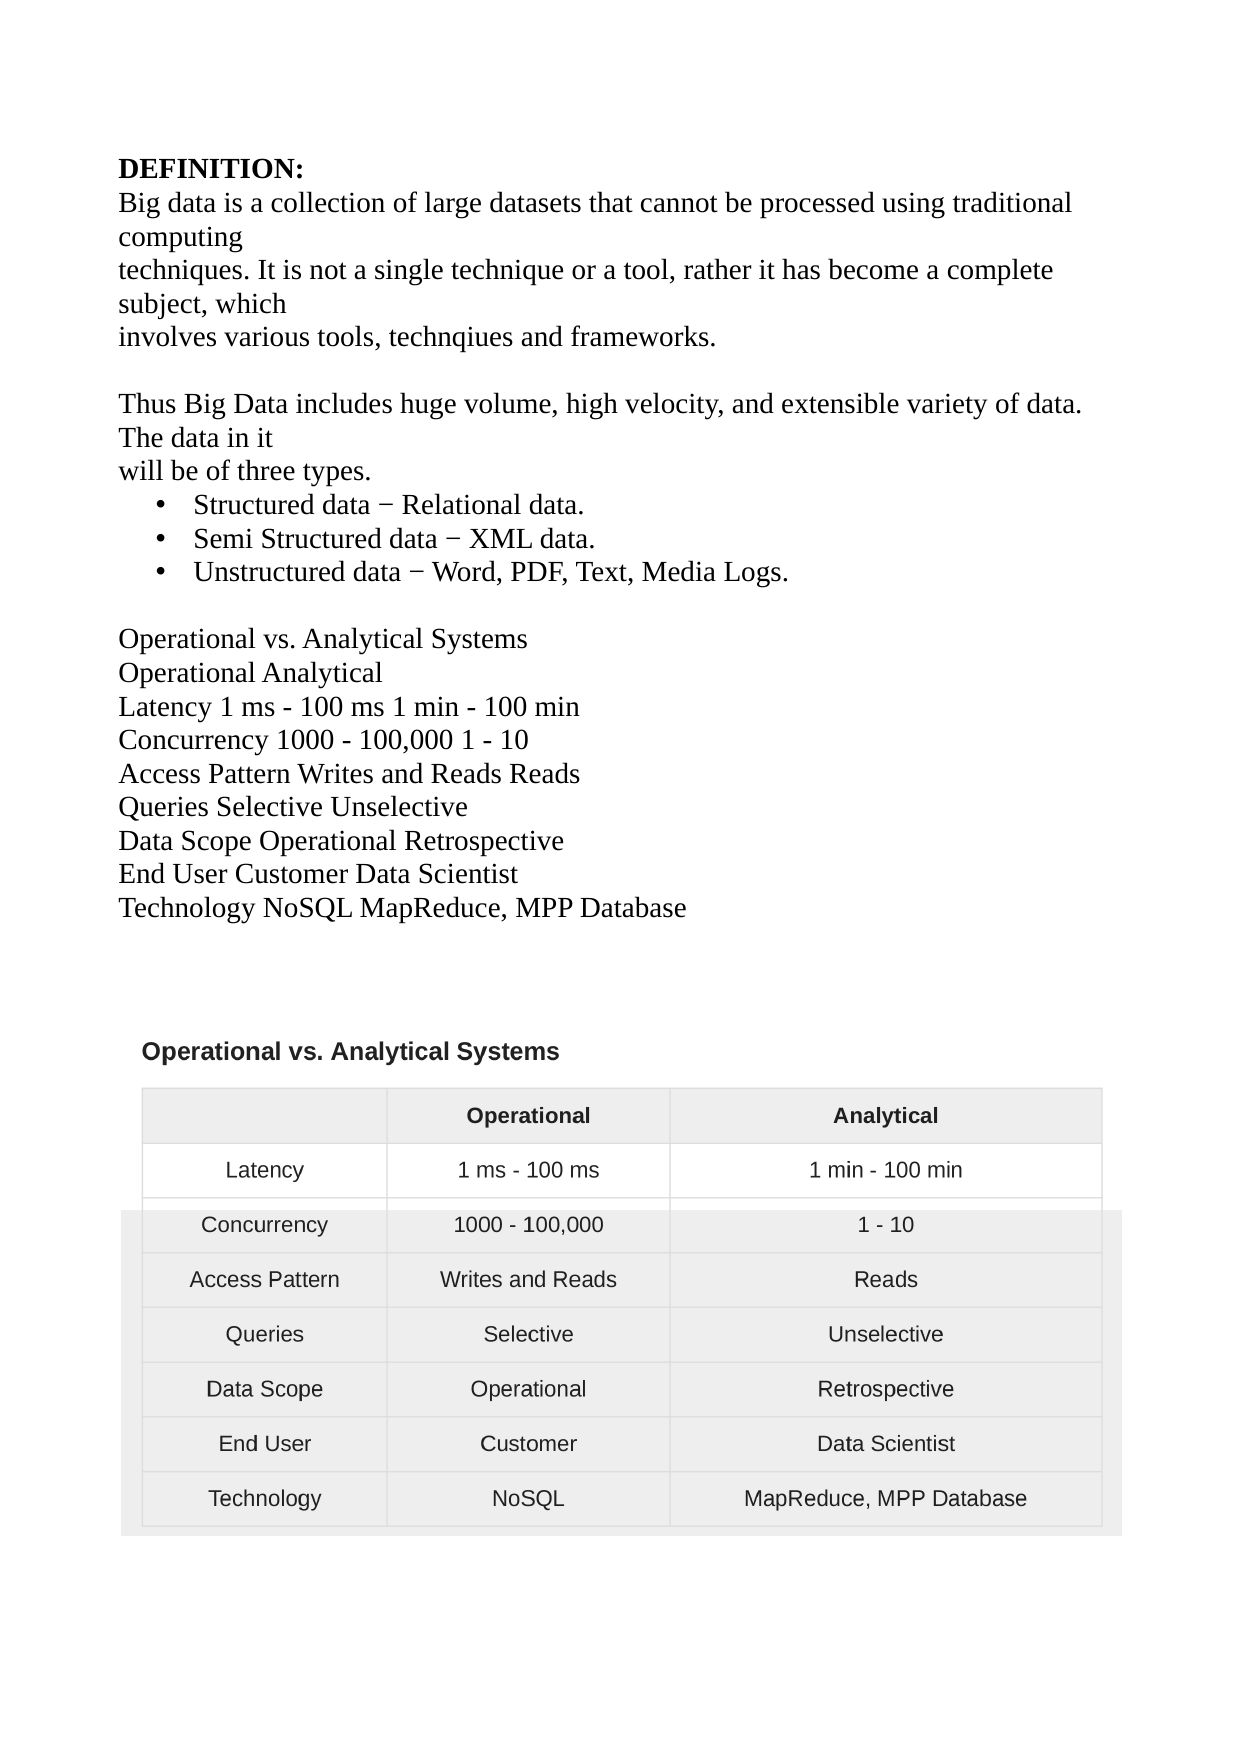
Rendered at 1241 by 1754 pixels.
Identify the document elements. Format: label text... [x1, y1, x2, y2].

text Thus Big Data includes huge volume, high velocity, and extensible variety of data. The data in it [118, 386, 1122, 453]
text End User Customer Data Scientist [118, 856, 1122, 890]
text DEFINITION: [118, 152, 1122, 185]
text Access Pattern Writes and Reads Reads [118, 756, 1122, 789]
text Concurrency 1000 - 100,000 1 - 10 [118, 722, 1122, 756]
list Structured data − Relational data. [156, 487, 1122, 521]
text Operational Analytical [118, 655, 1122, 689]
text involves various tools, technqiues and frameworks. [118, 319, 1122, 353]
text Operational vs. Analytical Systems [118, 622, 1122, 655]
text Data Scope Operational Retrospective [118, 823, 1122, 856]
text techniques. It is not a single technique or a tool, rather it has become a complete subject, which [118, 252, 1122, 319]
picture [118, 1024, 1123, 1536]
text will be of three types. [118, 453, 1122, 487]
text Big data is a collection of large datasets that cannot be processed using traditional computing [118, 185, 1122, 252]
text Latency 1 ms - 100 ms 1 min - 100 min [118, 689, 1122, 722]
text Technology NoSQL MapReduce, MPP Database [118, 890, 1122, 923]
text Queries Selective Unselective [118, 789, 1122, 823]
list Semi Structured data − XML data. [156, 521, 1122, 554]
list Unstructured data − Word, PDF, Text, Media Logs. [156, 554, 1122, 588]
